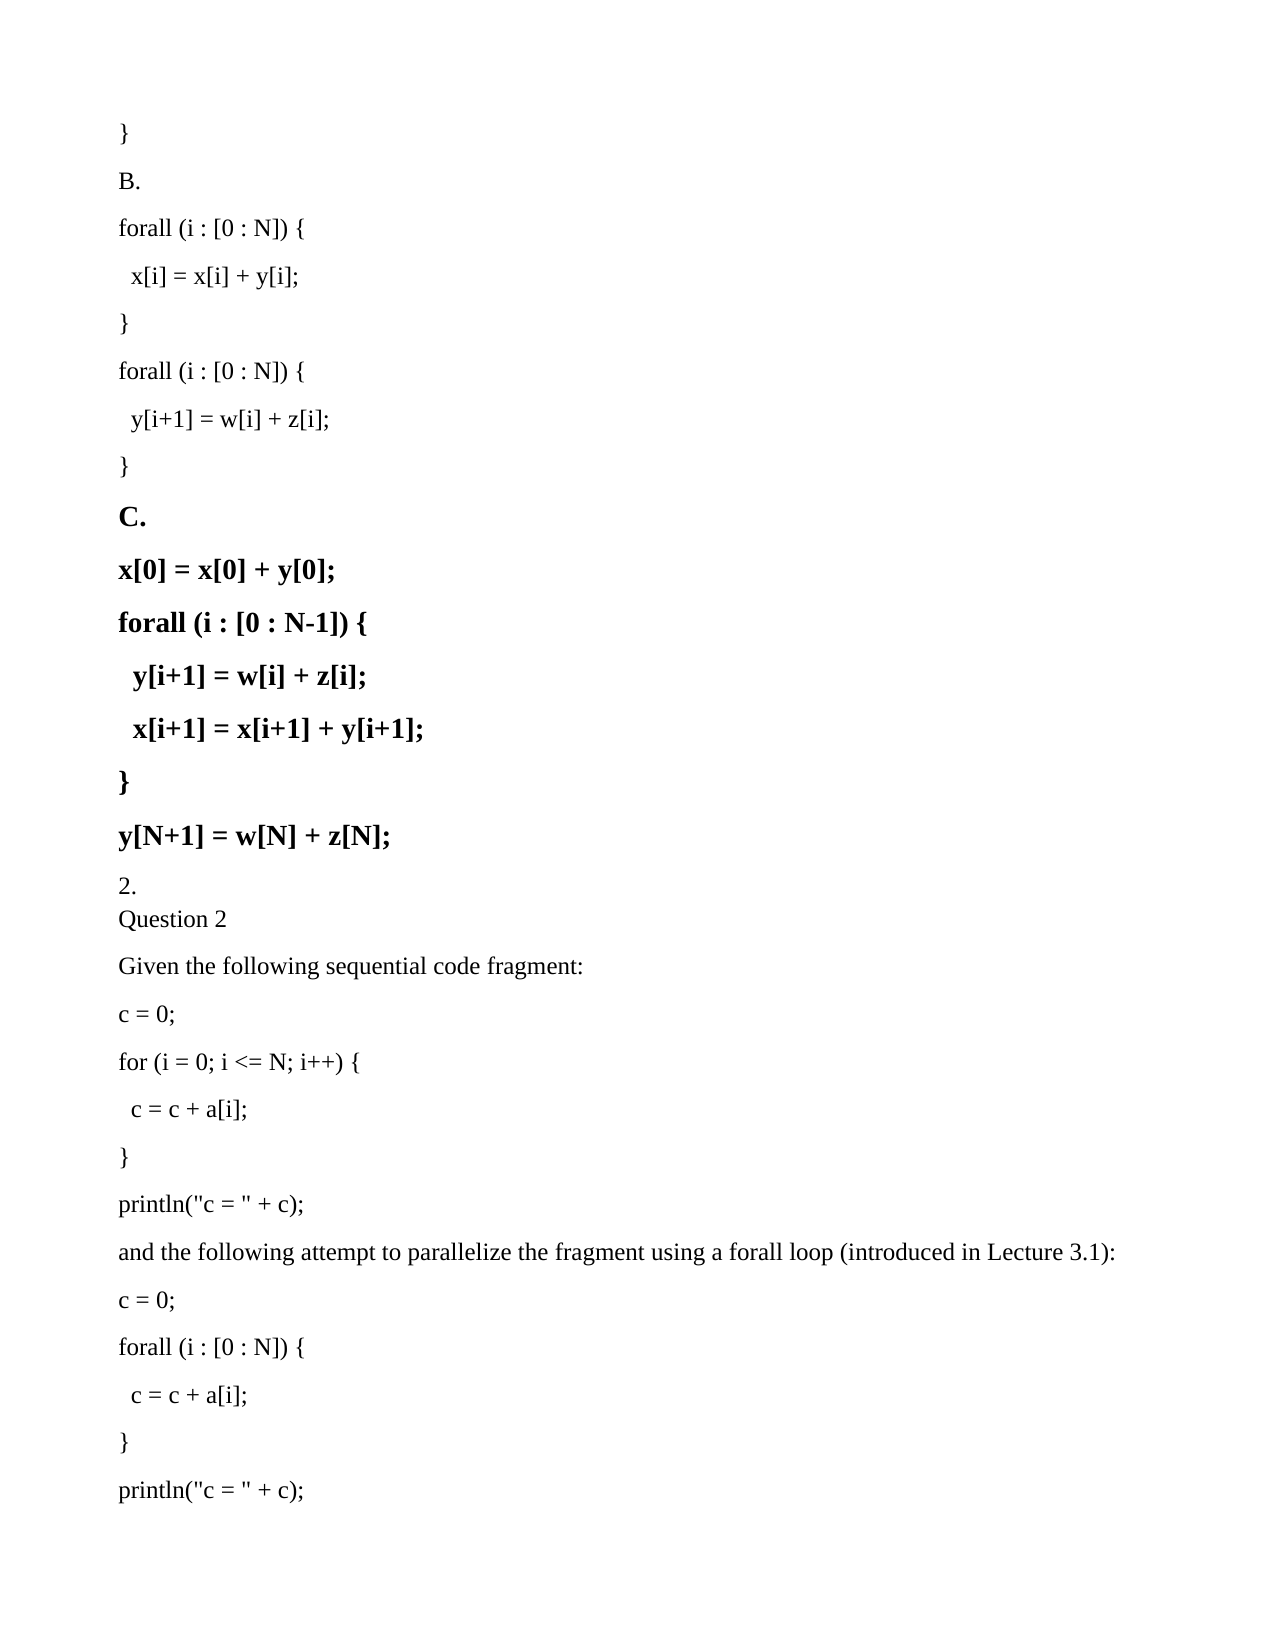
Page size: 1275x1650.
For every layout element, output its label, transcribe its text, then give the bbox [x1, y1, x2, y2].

text C. [118, 499, 1157, 532]
text forall (i : [0 : N]) { [118, 356, 1157, 385]
text } [118, 1142, 1157, 1171]
text c = c + a[i]; [118, 1094, 1157, 1123]
text } [118, 1427, 1157, 1456]
text y[i+1] = w[i] + z[i]; [118, 404, 1157, 432]
text y[N+1] = w[N] + z[N]; [118, 818, 1157, 851]
text and the following attempt to parallelize the fragment using a forall loop (introduced in Lecture 3.1): [118, 1237, 1157, 1266]
text c = c + a[i]; [118, 1380, 1157, 1409]
text Question 2 [118, 904, 1157, 933]
text Given the following sequential code fragment: [118, 951, 1157, 980]
text } [118, 118, 1157, 147]
text } [118, 451, 1157, 480]
text x[i] = x[i] + y[i]; [118, 261, 1157, 290]
text } [118, 308, 1157, 337]
text forall (i : [0 : N-1]) { [118, 605, 1157, 639]
text forall (i : [0 : N]) { [118, 213, 1157, 242]
text x[i+1] = x[i+1] + y[i+1]; [118, 711, 1157, 745]
text } [118, 764, 1157, 798]
text 2. [118, 871, 1157, 899]
text c = 0; [118, 999, 1157, 1028]
text y[i+1] = w[i] + z[i]; [118, 658, 1157, 692]
text println("c = " + c); [118, 1475, 1157, 1504]
text x[0] = x[0] + y[0]; [118, 552, 1157, 586]
text c = 0; [118, 1285, 1157, 1313]
text forall (i : [0 : N]) { [118, 1332, 1157, 1361]
text for (i = 0; i <= N; i++) { [118, 1047, 1157, 1075]
text B. [118, 166, 1157, 194]
text println("c = " + c); [118, 1189, 1157, 1218]
